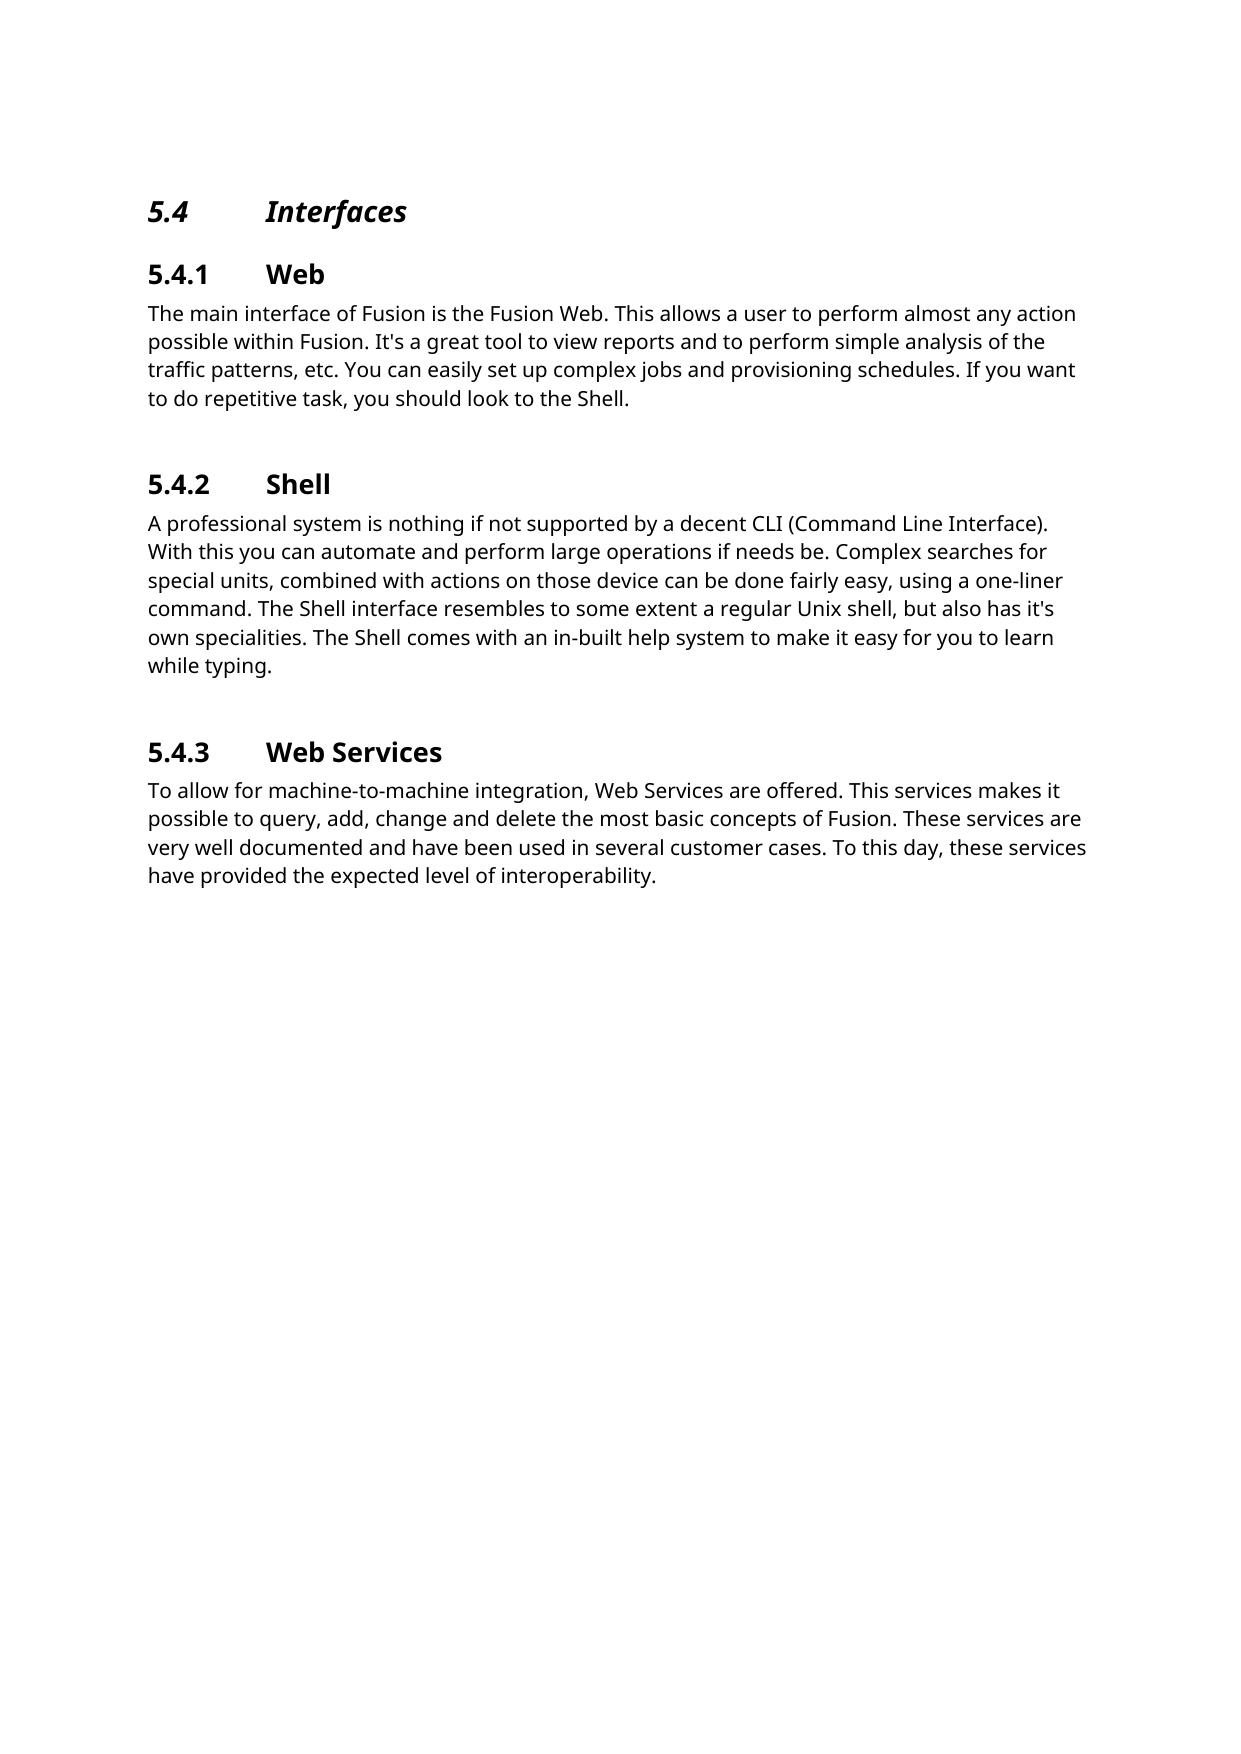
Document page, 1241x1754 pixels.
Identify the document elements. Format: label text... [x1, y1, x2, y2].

text To allow for machine-to-machine integration, Web Services are offered. This services makes it possible to query, add, change and delete the most basic concepts of Fusion. These services are very well documented and have been used in several customer cases. To this day, these services have provided the expected level of interoperability. [148, 776, 1092, 890]
subtitle Shell [148, 466, 1092, 503]
subtitle Interfaces [148, 191, 1092, 231]
subtitle Web Services [148, 733, 1092, 770]
subtitle Web [148, 256, 1092, 292]
text A professional system is nothing if not supported by a decent CLI (Command Line Interface). With this you can automate and perform large operations if needs be. Complex searches for special units, combined with actions on those device can be done fairly easy, using a one-liner command. The Shell interface resembles to some extent a regular Unix shell, but also has it's own specialities. The Shell comes with an in-built help system to make it easy for you to learn while typing. [148, 509, 1092, 679]
text The main interface of Fusion is the Fusion Web. This allows a user to perform almost any action possible within Fusion. It's a great tool to view reports and to perform simple analysis of the traffic patterns, etc. You can easily set up complex jobs and provisioning schedules. If you want to do repetitive task, you should look to the Shell. [148, 299, 1092, 412]
